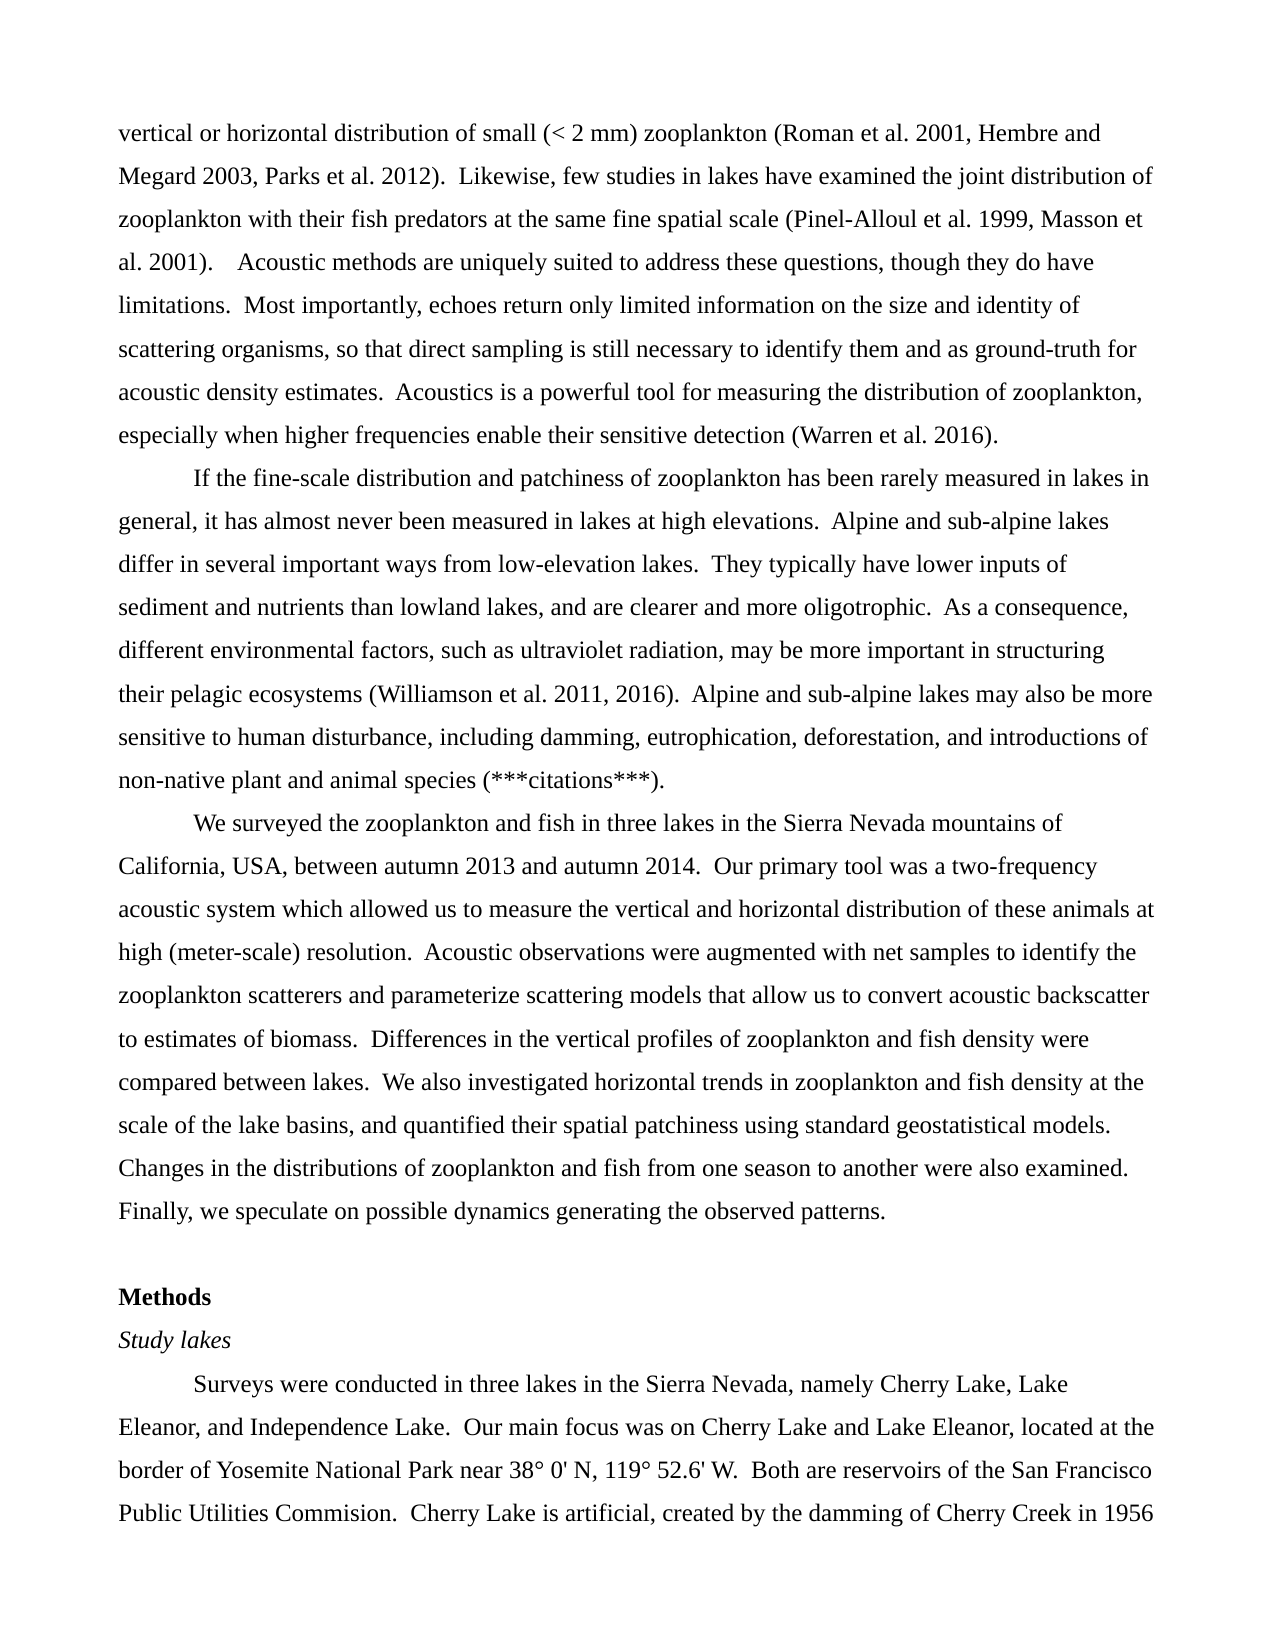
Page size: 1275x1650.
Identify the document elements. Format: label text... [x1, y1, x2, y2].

text vertical or horizontal distribution of small (< 2 mm) zooplankton (Roman et al. 2001, Hembre and Megard 2003, Parks et al. 2012)⁠. Likewise, few studies in lakes have examined the joint distribution of zooplankton with their fish predators at the same fine spatial scale (Pinel-Alloul et al. 1999, Masson et al. 2001)⁠. Acoustic methods are uniquely suited to address these questions, though they do have limitations. Most importantly, echoes return only limited information on the size and identity of scattering organisms, so that direct sampling is still necessary to identify them and as ground-truth for acoustic density estimates. Acoustics is a powerful tool for measuring the distribution of zooplankton, especially when higher frequencies enable their sensitive detection (Warren et al. 2016)⁠. [118, 118, 1157, 449]
text Methods [118, 1282, 1157, 1311]
text Surveys were conducted in three lakes in the Sierra Nevada, namely Cherry Lake, Lake Eleanor, and Independence Lake. Our main focus was on Cherry Lake and Lake Eleanor, located at the border of Yosemite National Park near 38° 0' N, 119° 52.6' W. Both are reservoirs of the San Francisco Public Utilities Commision. Cherry Lake is artificial, created by the damming of Cherry Creek in 1956 [118, 1369, 1157, 1527]
text If the fine-scale distribution and patchiness of zooplankton has been rarely measured in lakes in general, it has almost never been measured in lakes at high elevations. Alpine and sub-alpine lakes differ in several important ways from low-elevation lakes. They typically have lower inputs of sediment and nutrients than lowland lakes, and are clearer and more oligotrophic. As a consequence, different environmental factors, such as ultraviolet radiation, may be more important in structuring their pelagic ecosystems (Williamson et al. 2011, 2016)⁠. Alpine and sub-alpine lakes may also be more sensitive to human disturbance, including damming, eutrophication, deforestation, and introductions of non-native plant and animal species (***citations***). [118, 463, 1157, 794]
text We surveyed the zooplankton and fish in three lakes in the Sierra Nevada mountains of California, USA, between autumn 2013 and autumn 2014. Our primary tool was a two-frequency acoustic system which allowed us to measure the vertical and horizontal distribution of these animals at high (meter-scale) resolution. Acoustic observations were augmented with net samples to identify the zooplankton scatterers and parameterize scattering models that allow us to convert acoustic backscatter to estimates of biomass. Differences in the vertical profiles of zooplankton and fish density were compared between lakes. We also investigated horizontal trends in zooplankton and fish density at the scale of the lake basins, and quantified their spatial patchiness using standard geostatistical models. Changes in the distributions of zooplankton and fish from one season to another were also examined. Finally, we speculate on possible dynamics generating the observed patterns. [118, 808, 1157, 1225]
text Study lakes [118, 1326, 1157, 1354]
